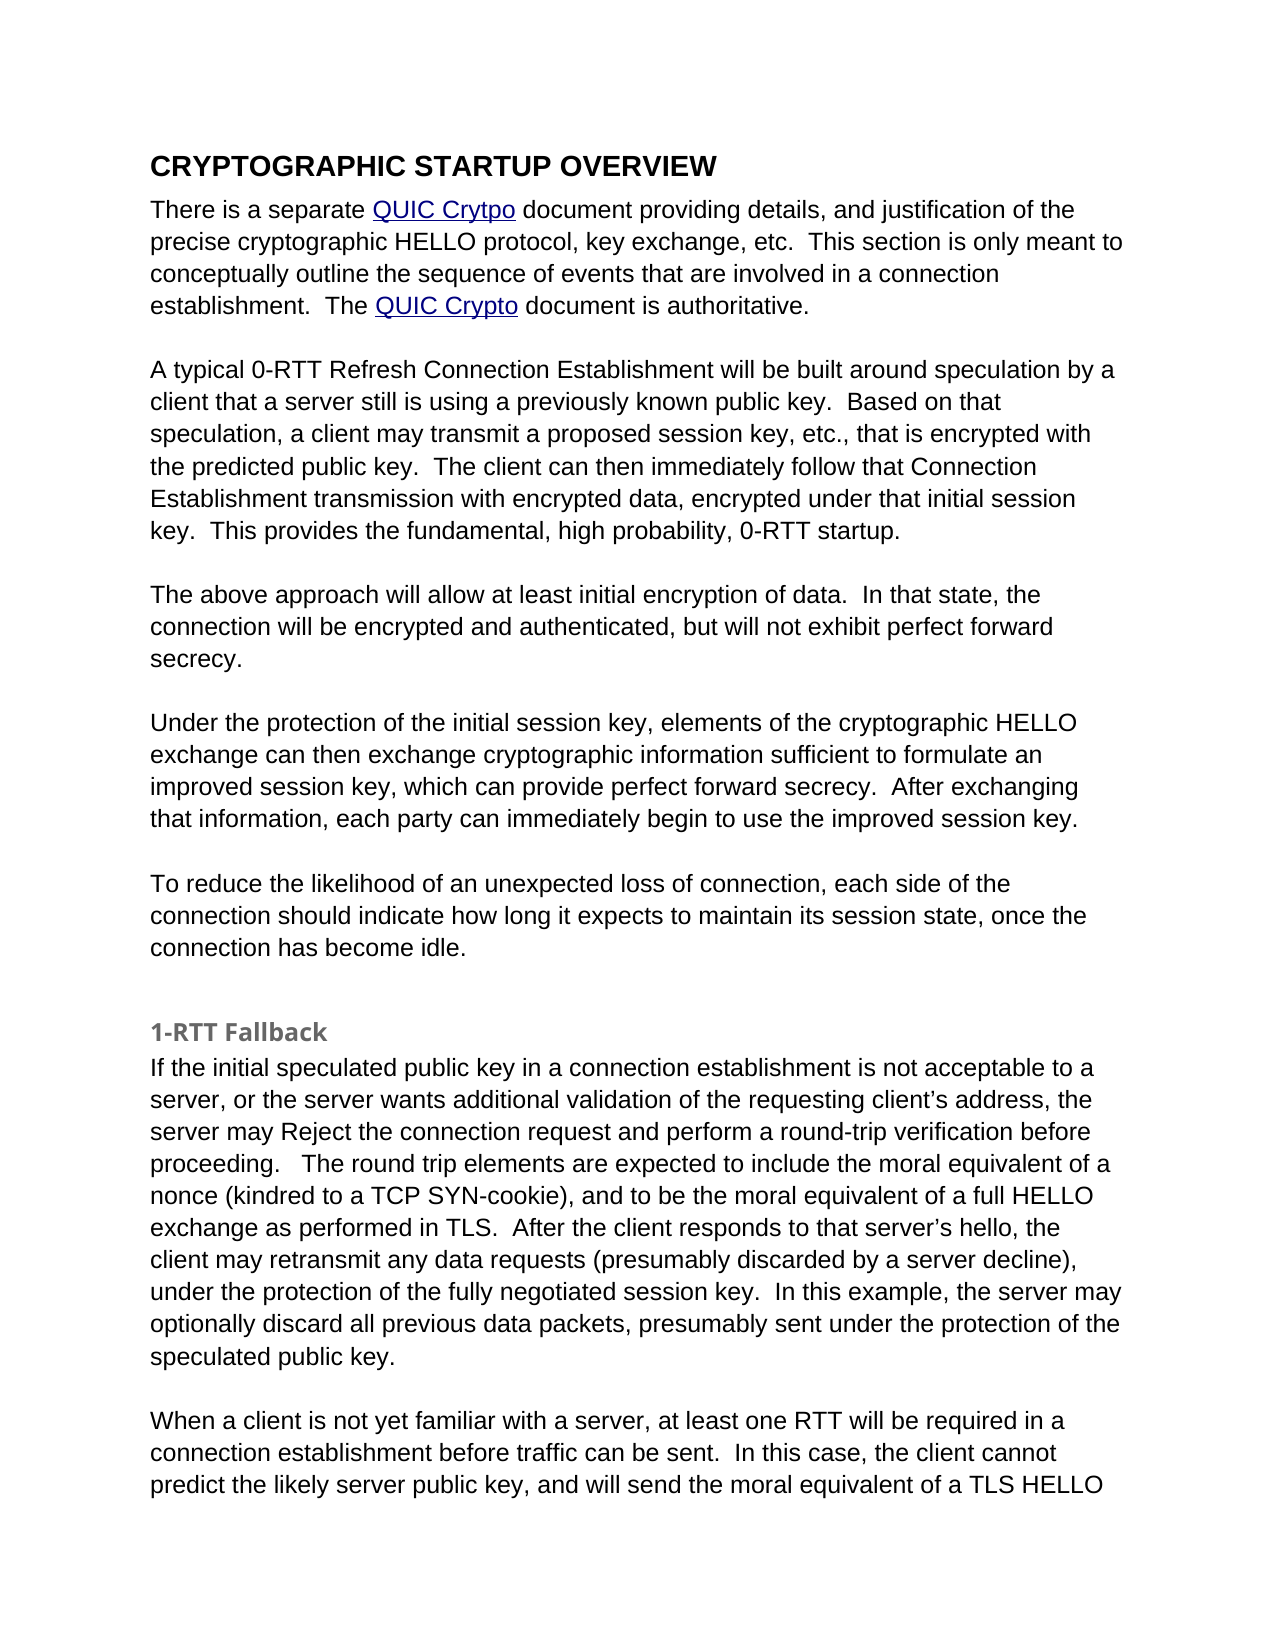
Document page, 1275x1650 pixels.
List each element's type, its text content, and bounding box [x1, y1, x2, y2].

text When a client is not yet familiar with a server, at least one RTT will be required in a connection establishment before traffic can be sent. In this case, the client cannot predict the likely server public key, and will send the moral equivalent of a TLS HELLO [150, 1407, 1125, 1499]
text The above approach will allow at least initial encryption of data. In that state, the connection will be encrypted and authenticated, but will not exhibit perfect forward secrecy. [150, 581, 1125, 673]
text A typical 0-RTT Refresh Connection Establishment will be built around speculation by a client that a server still is using a previously known public key. Based on that speculation, a client may transmit a proposed session key, etc., that is encrypted with the predicted public key. The client can then immediately follow that Connection Establishment transmission with encrypted data, encrypted under that initial session key. This provides the fundamental, high probability, 0-RTT startup. [150, 356, 1125, 544]
text There is a separate QUIC Crytpo document providing details, and justification of the precise cryptographic HELLO protocol, key exchange, etc. This section is only meant to conceptually outline the sequence of events that are involved in a connection establishment. The QUIC Crypto document is authoritative. [150, 196, 1125, 320]
subtitle CRYPTOGRAPHIC STARTUP OVERVIEW [150, 150, 1125, 183]
subtitle 1-RTT Fallback [150, 1014, 1125, 1048]
text Under the protection of the initial session key, elements of the cryptographic HELLO exchange can then exchange cryptographic information sufficient to formulate an improved session key, which can provide perfect forward secrecy. After exchanging that information, each party can immediately begin to use the improved session key. [150, 709, 1125, 833]
text To reduce the likelihood of an unexpected loss of connection, each side of the connection should indicate how long it expects to maintain its session state, once the connection has become idle. [150, 869, 1125, 962]
text If the initial speculated public key in a connection establishment is not acceptable to a server, or the server wants additional validation of the requesting client’s address, the server may Reject the connection request and perform a round-trip verification before proceeding. The round trip elements are expected to include the moral equivalent of a nonce (kindred to a TCP SYN-cookie), and to be the moral equivalent of a full HELLO exchange as performed in TLS. After the client responds to that server’s hello, the client may retransmit any data requests (presumably discarded by a server decline), under the protection of the fully negotiated session key. In this example, the server may optionally discard all previous data packets, presumably sent under the protection of the speculated public key. [150, 1054, 1125, 1370]
